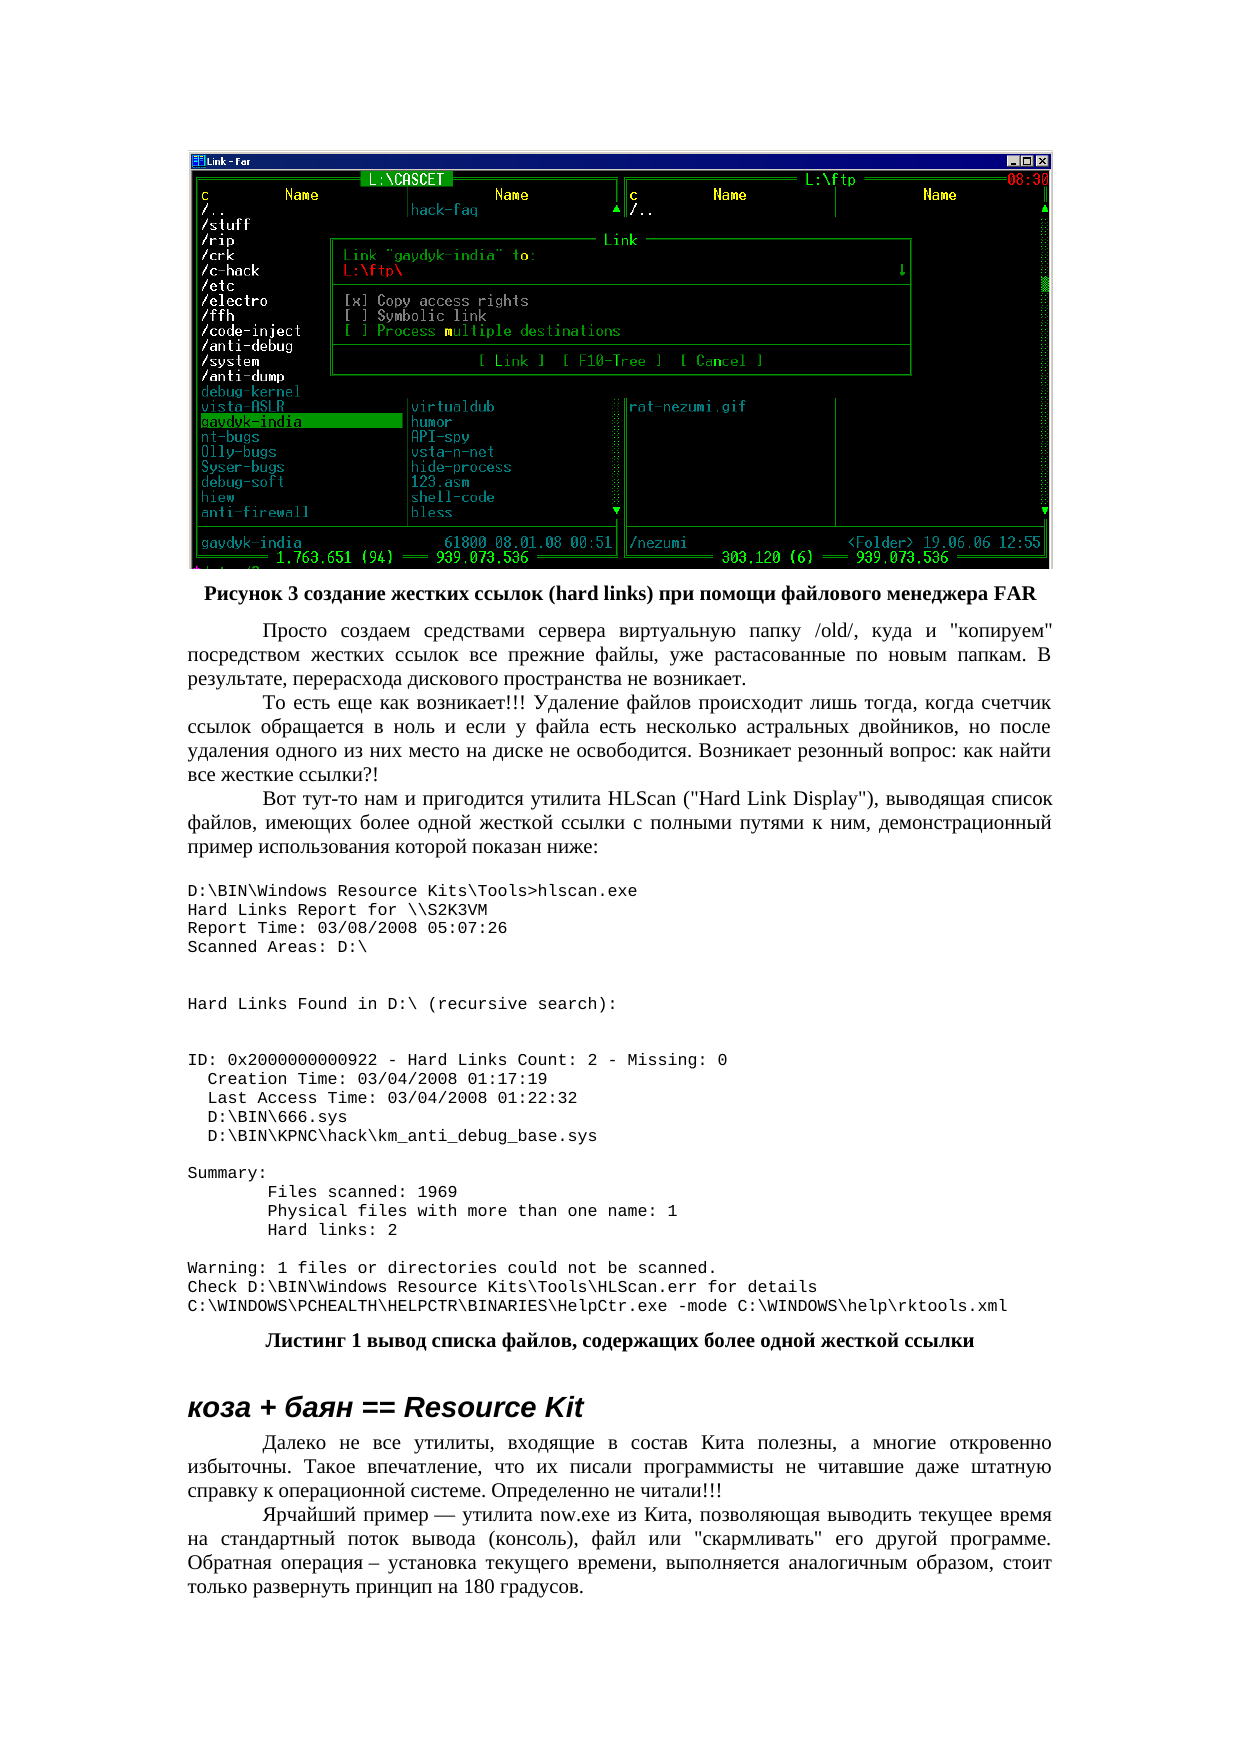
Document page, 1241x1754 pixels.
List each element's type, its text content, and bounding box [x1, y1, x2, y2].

text C:\WINDOWS\PCHEALTH\HELPCTR\BINARIES\HelpCtr.exe -mode C:\WINDOWS\help\rktools.xml [187, 1297, 1053, 1316]
text Hard Links Found in D:\ (recursive search): [187, 995, 1053, 1014]
text Далеко не все утилиты, входящие в состав Кита полезны, а многие откровенно избыточны. Такое впечатление, что их писали программисты не читавшие даже штатную справку к операционной системе. Определенно не читали!!! [187, 1430, 1053, 1502]
subtitle коза + баян == Resource Kit [187, 1390, 1053, 1423]
text Summary: [187, 1165, 1053, 1184]
text D:\BIN\KPNC\hack\km_anti_debug_base.sys [187, 1127, 1053, 1146]
text Ярчайший пример — утилита now.exe из Кита, позволяющая выводить текущее время на стандартный поток вывода (консоль), файл или "скармливать" его другой программе. Обратная операция – установка текущего времени, выполняется аналогичным образом, стоит только развернуть принцип на 180 градусов. [187, 1502, 1053, 1598]
text Check D:\BIN\Windows Resource Kits\Tools\HLScan.err for details [187, 1278, 1053, 1297]
text Files scanned: 1969 [187, 1184, 1053, 1203]
text Просто создаем средствами сервера виртуальную папку /old/, куда и "копируем" посредством жестких ссылок все прежние файлы, уже растасованные по новым папкам. В результате, перерасхода дискового пространства не возникает. [187, 618, 1053, 690]
picture [187, 150, 1053, 569]
text Last Access Time: 03/04/2008 01:22:32 [187, 1090, 1053, 1108]
text То есть еще как возникает!!! Удаление файлов происходит лишь тогда, когда счетчик ссылок обращается в ноль и если у файла есть несколько астральных двойников, но после удаления одного из них место на диске не освободится. Возникает резонный вопрос: как найти все жесткие ссылки?! [187, 690, 1053, 786]
text Вот тут-то нам и пригодится утилита HLScan ("Hard Link Display"), выводящая список файлов, имеющих более одной жесткой ссылки с полными путями к ним, демонстрационный пример использования которой показан ниже: [187, 786, 1053, 858]
text Scanned Areas: D:\ [187, 939, 1053, 958]
text Рисунок 3 создание жестких ссылок (hard links) при помощи файлового менеджера FAR [187, 581, 1053, 605]
text D:\BIN\Windows Resource Kits\Tools>hlscan.exe [187, 882, 1053, 901]
text Report Time: 03/08/2008 05:07:26 [187, 920, 1053, 939]
text Physical files with more than one name: 1 [187, 1203, 1053, 1222]
text Creation Time: 03/04/2008 01:17:19 [187, 1071, 1053, 1090]
text Warning: 1 files or directories could not be scanned. [187, 1259, 1053, 1278]
text D:\BIN\666.sys [187, 1108, 1053, 1127]
text Hard links: 2 [187, 1222, 1053, 1241]
text ID: 0x2000000000922 - Hard Links Count: 2 - Missing: 0 [187, 1052, 1053, 1071]
text Hard Links Report for \\S2K3VM [187, 901, 1053, 920]
text Листинг 1 вывод списка файлов, содержащих более одной жесткой ссылки [187, 1328, 1053, 1352]
